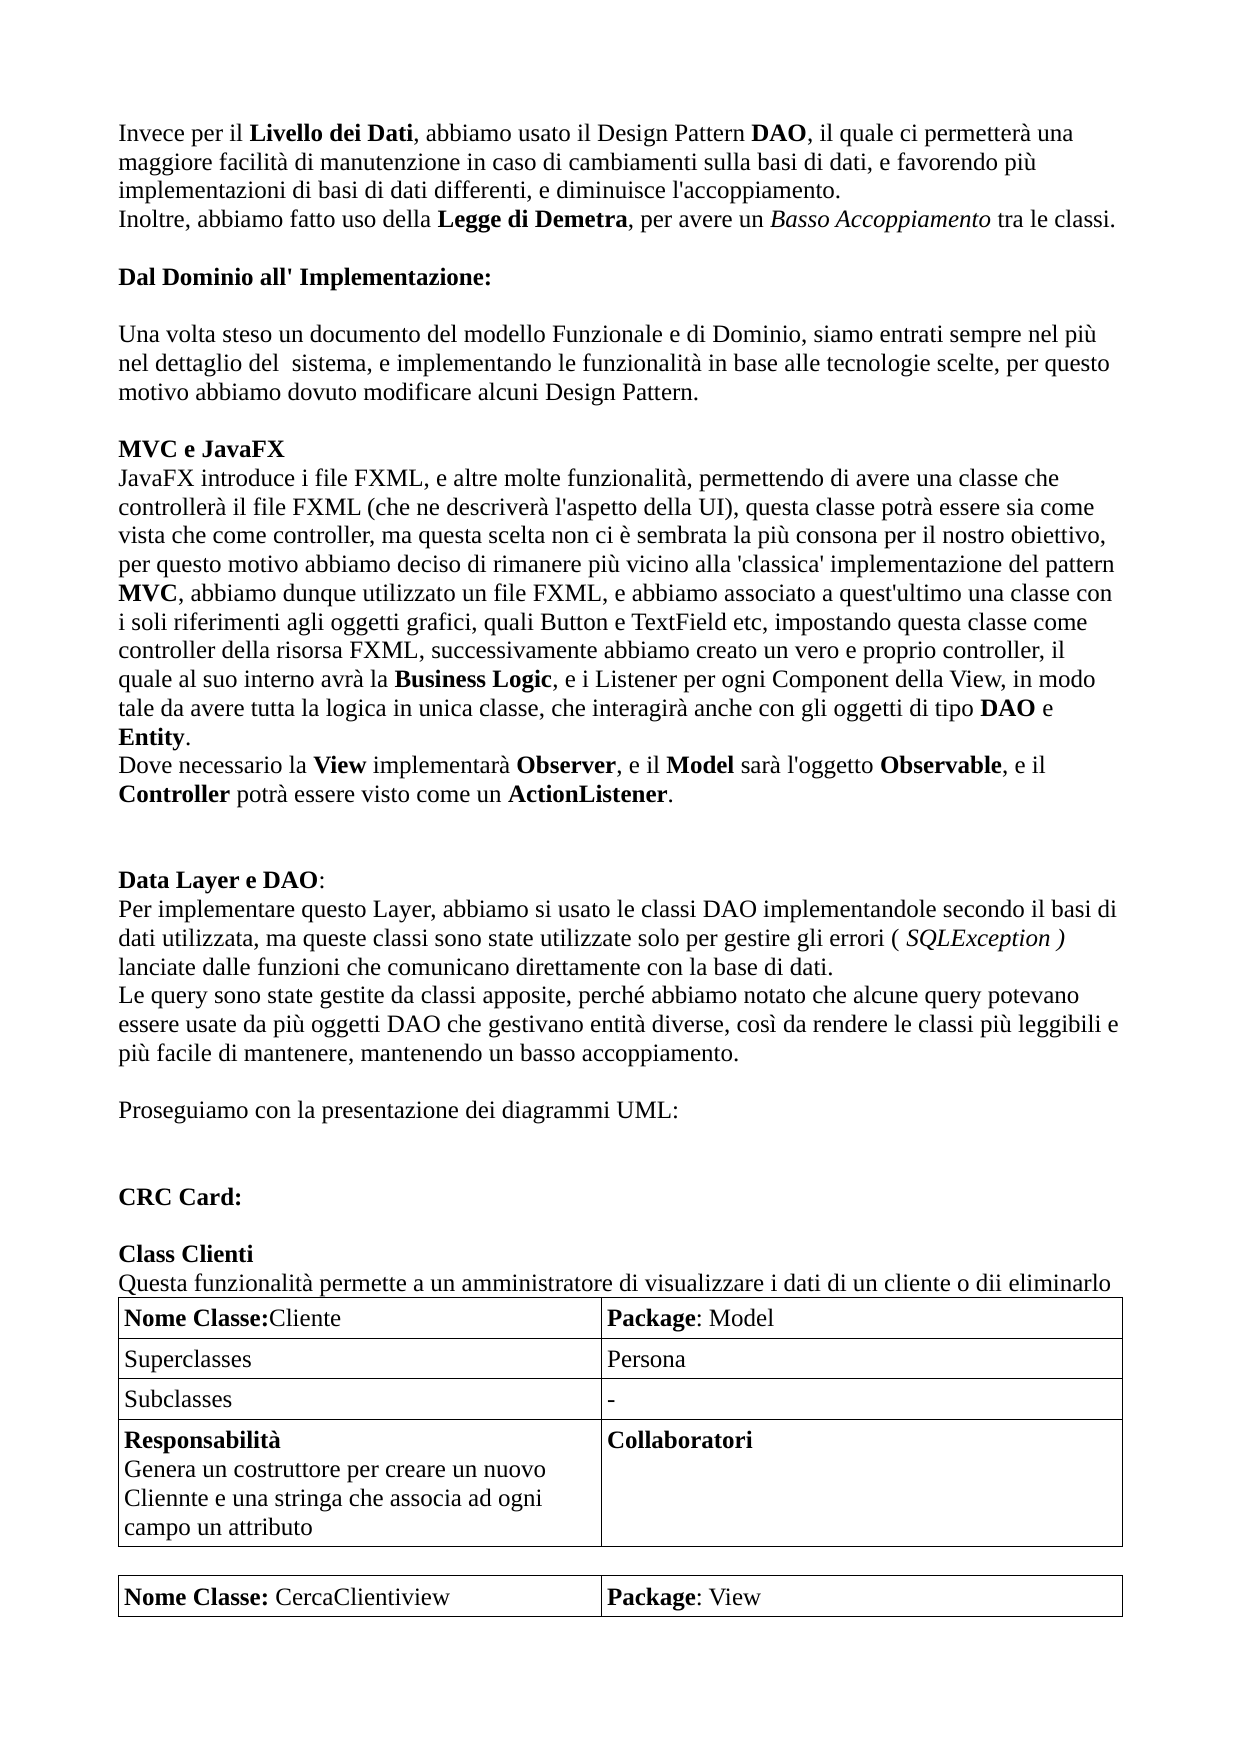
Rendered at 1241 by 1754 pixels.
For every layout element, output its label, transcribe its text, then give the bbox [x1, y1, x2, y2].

text Le query sono state gestite da classi apposite, perché abbiamo notato che alcune query potevano essere usate da più oggetti DAO che gestivano entità diverse, così da rendere le classi più leggibili e più facile di mantenere, mantenendo un basso accoppiamento. [118, 981, 1122, 1067]
table_cell - [602, 1379, 1122, 1419]
text Dove necessario la View implementarà Observer, e il Model sarà l'oggetto Observable, e il Controller potrà essere visto come un ActionListener. [118, 751, 1122, 808]
table_cell Responsabilità Genera un costruttore per creare un nuovo Cliennte e una stringa che associa ad ogni campo un attributo [119, 1420, 601, 1546]
text Invece per il Livello dei Dati, abbiamo usato il Design Pattern DAO, il quale ci permetterà una maggiore facilità di manutenzione in caso di cambiamenti sulla basi di dati, e favorendo più implementazioni di basi di dati differenti, e diminuisce l'accoppiamento. [118, 118, 1122, 204]
text JavaFX introduce i file FXML, e altre molte funzionalità, permettendo di avere una classe che controllerà il file FXML (che ne descriverà l'aspetto della UI), questa classe potrà essere sia come vista che come controller, ma questa scelta non ci è sembrata la più consona per il nostro obiettivo, per questo motivo abbiamo deciso di rimanere più vicino alla 'classica' implementazione del pattern MVC, abbiamo dunque utilizzato un file FXML, e abbiamo associato a quest'ultimo una classe con i soli riferimenti agli oggetti grafici, quali Button e TextField etc, impostando questa classe come controller della risorsa FXML, successivamente abbiamo creato un vero e proprio controller, il quale al suo interno avrà la Business Logic, e i Listener per ogni Component della View, in modo tale da avere tutta la logica in unica classe, che interagirà anche con gli oggetti di tipo DAO e Entity. [118, 463, 1122, 751]
text Una volta steso un documento del modello Funzionale e di Dominio, siamo entrati sempre nel più nel dettaglio del sistema, e implementando le funzionalità in base alle tecnologie scelte, per questo motivo abbiamo dovuto modificare alcuni Design Pattern. [118, 319, 1122, 406]
text Inoltre, abbiamo fatto uso della Legge di Demetra, per avere un Basso Accoppiamento tra le classi. [118, 204, 1122, 233]
table_header Nome Classe:Cliente [119, 1298, 601, 1338]
table_cell Collaboratori [602, 1420, 1122, 1546]
table_cell Superclasses [119, 1339, 601, 1378]
text CRC Card: [118, 1182, 1122, 1211]
text Dal Dominio all' Implementazione: [118, 262, 1122, 291]
table_cell Persona [602, 1339, 1122, 1378]
table_cell Subclasses [119, 1379, 601, 1419]
table_header Nome Classe: CercaClientiview [119, 1576, 601, 1616]
text Data Layer e DAO: [118, 866, 1122, 894]
table_header Package: Model [602, 1298, 1122, 1338]
text Per implementare questo Layer, abbiamo si usato le classi DAO implementandole secondo il basi di dati utilizzata, ma queste classi sono state utilizzate solo per gestire gli errori ( SQLException ) lanciate dalle funzioni che comunicano direttamente con la base di dati. [118, 894, 1122, 981]
text Class Clienti [118, 1239, 1122, 1268]
text Questa funzionalità permette a un amministratore di visualizzare i dati di un cliente o dii eliminarlo [118, 1268, 1122, 1297]
table_header Package: View [602, 1576, 1122, 1616]
text MVC e JavaFX [118, 434, 1122, 463]
text Proseguiamo con la presentazione dei diagrammi UML: [118, 1096, 1122, 1124]
